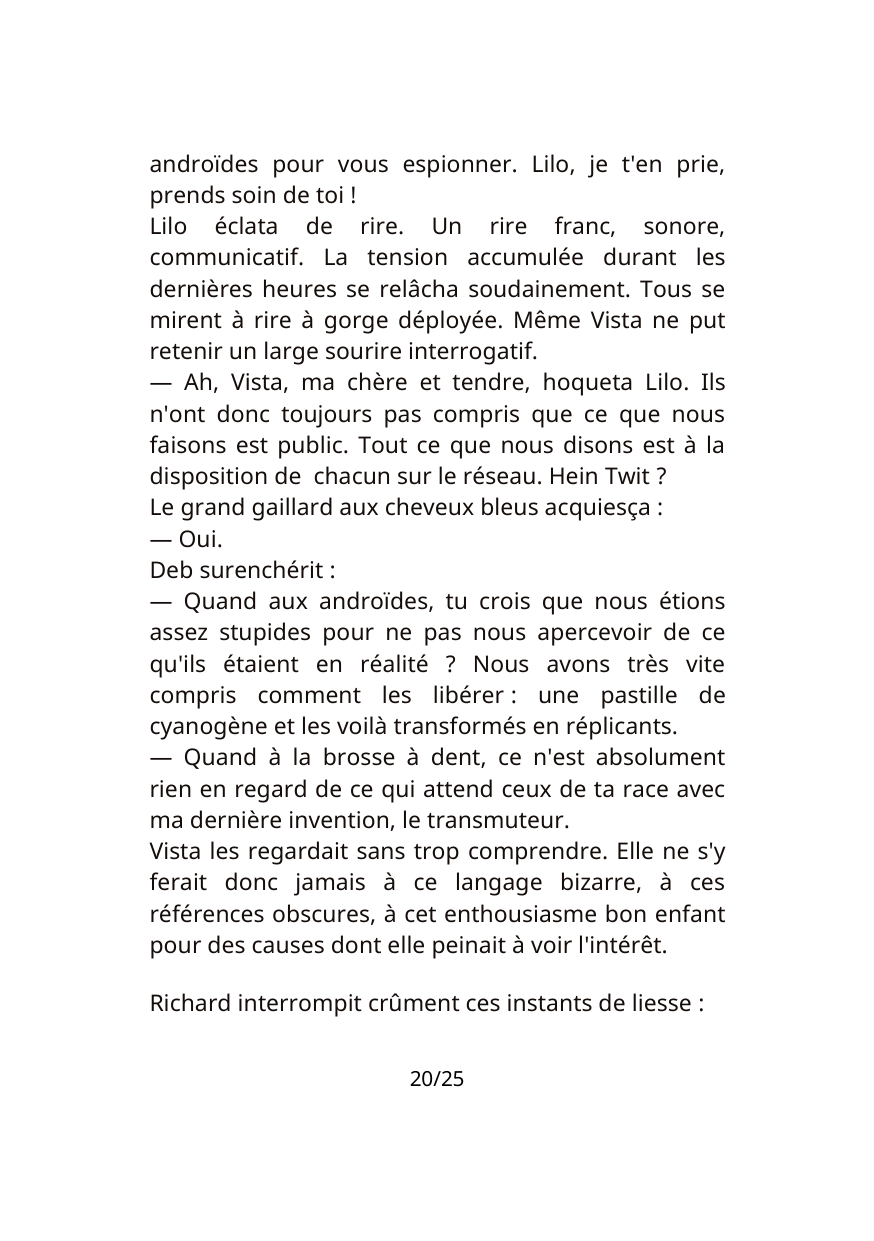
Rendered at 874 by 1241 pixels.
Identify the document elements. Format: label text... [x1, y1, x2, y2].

text Vista les regardait sans trop comprendre. Elle ne s'y ferait donc jamais à ce langage bizarre, à ces références obscures, à cet enthousiasme bon enfant pour des causes dont elle peinait à voir l'intérêt. [149, 835, 726, 960]
text androïdes pour vous espionner. Lilo, je t'en prie, prends soin de toi ! [149, 148, 726, 210]
text Le grand gaillard aux cheveux bleus acquiesça : [149, 491, 726, 523]
text — Quand à la brosse à dent, ce n'est absolument rien en regard de ce qui attend ceux de ta race avec ma dernière invention, le transmuteur. [149, 741, 726, 835]
text Lilo éclata de rire. Un rire franc, sonore, communicatif. La tension accumulée durant les dernières heures se relâcha soudainement. Tous se mirent à rire à gorge déployée. Même Vista ne put retenir un large sourire interrogatif. [149, 210, 726, 366]
text — Ah, Vista, ma chère et tendre, hoqueta Lilo. Ils n'ont donc toujours pas compris que ce que nous faisons est public. Tout ce que nous disons est à la disposition de chacun sur le réseau. Hein Twit ? [149, 366, 726, 491]
text Deb surenchérit : [149, 554, 726, 585]
text Richard interrompit crûment ces instants de liesse : [149, 987, 726, 1018]
text — Oui. [149, 523, 726, 554]
text — Quand aux androïdes, tu crois que nous étions assez stupides pour ne pas nous apercevoir de ce qu'ils étaient en réalité ? Nous avons très vite compris comment les libérer : une pastille de cyanogène et les voilà transformés en réplicants. [149, 585, 726, 741]
